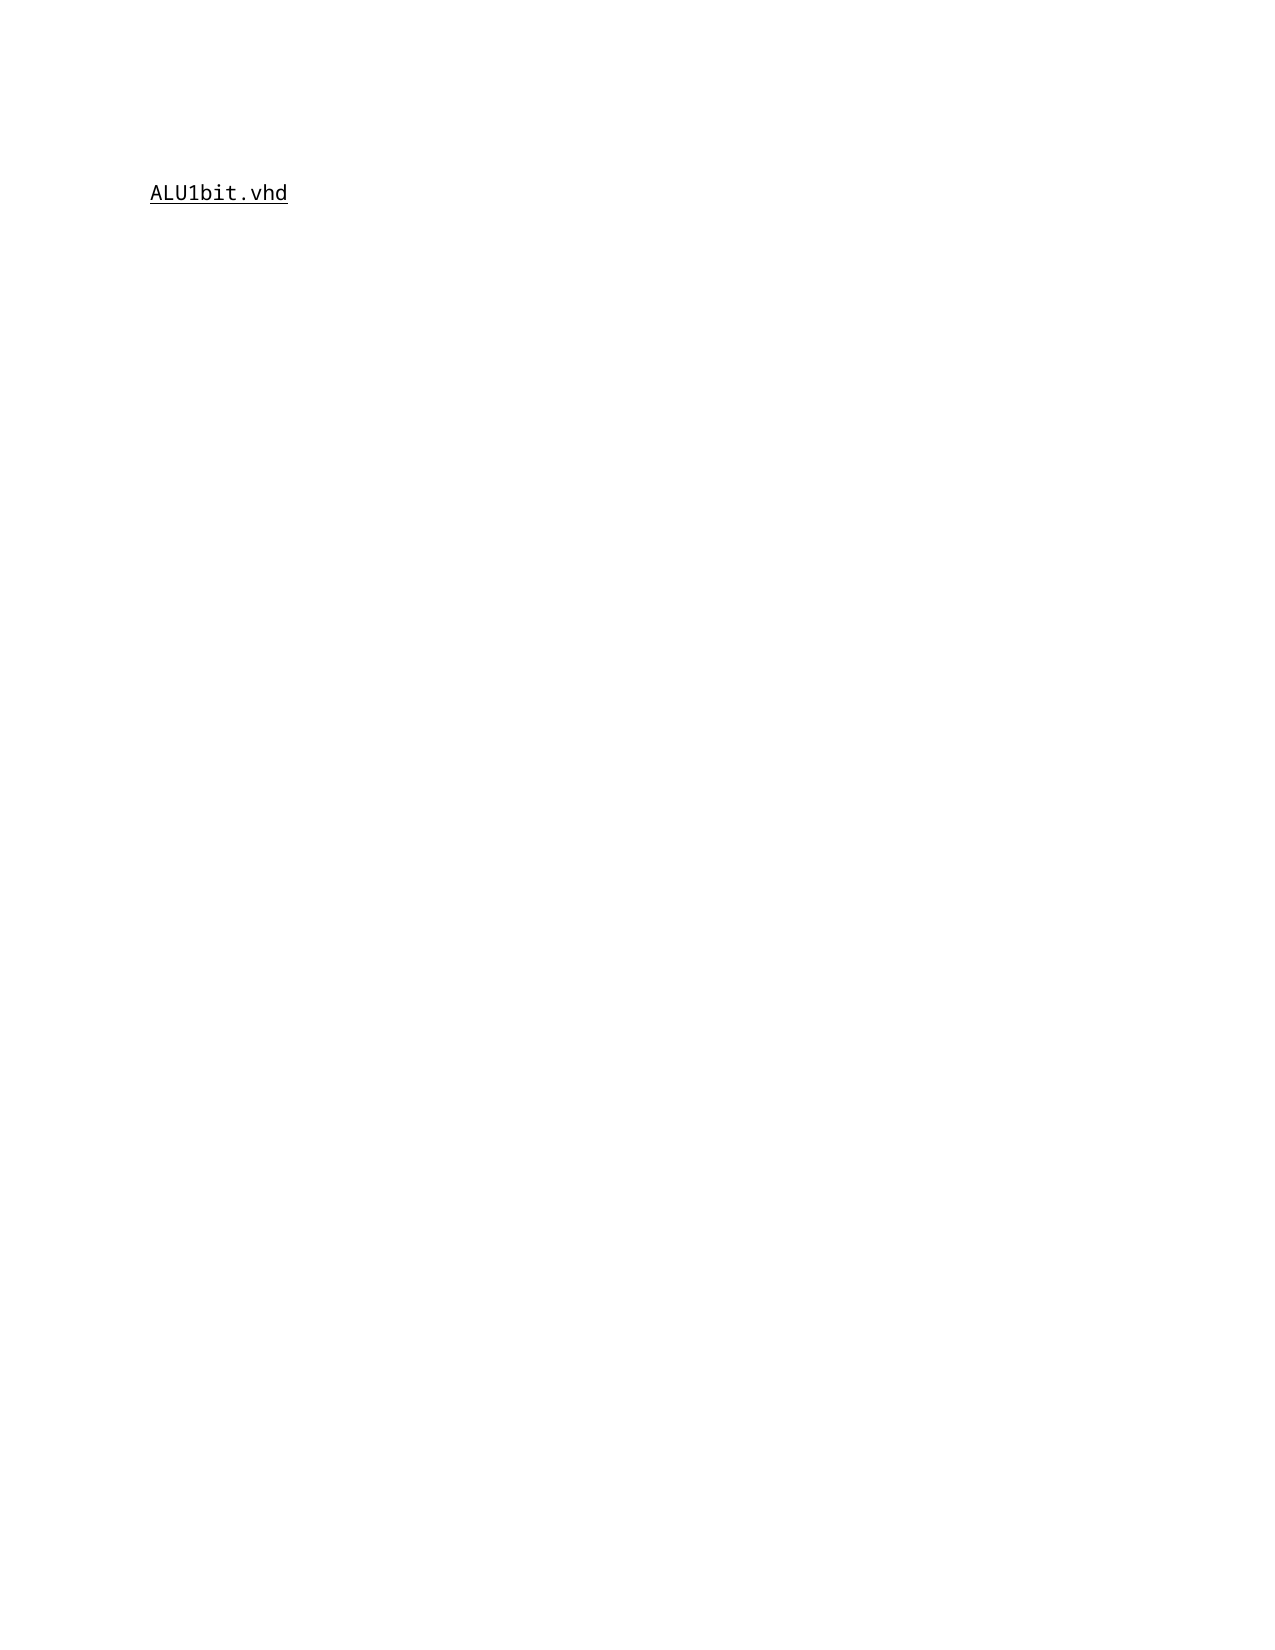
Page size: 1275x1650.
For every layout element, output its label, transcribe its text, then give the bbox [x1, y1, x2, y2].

text ALU1bit.vhd [150, 178, 1125, 207]
